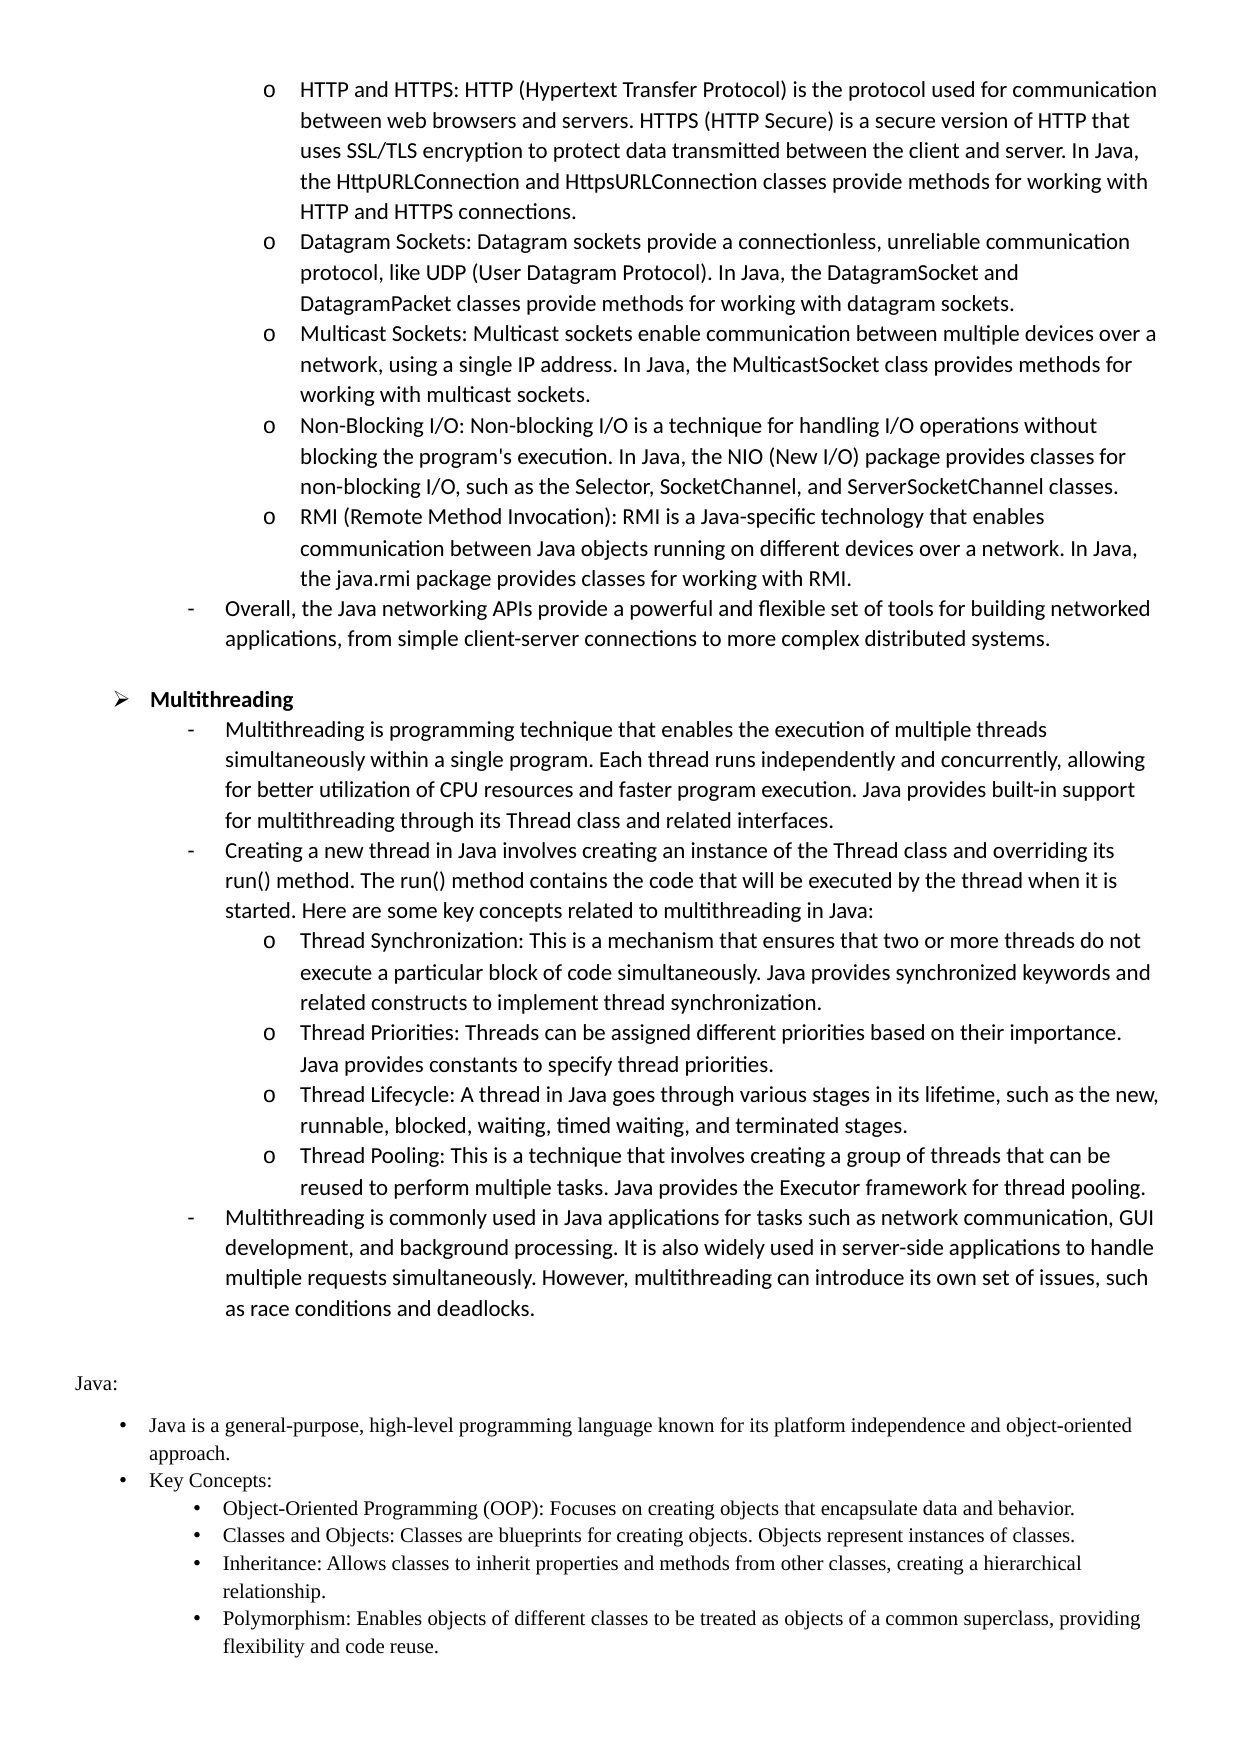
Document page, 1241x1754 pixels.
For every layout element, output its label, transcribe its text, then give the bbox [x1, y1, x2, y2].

list Object-Oriented Programming (OOP): Focuses on creating objects that encapsulate data and behavior. [193, 1496, 1165, 1520]
list Multithreading is programming technique that enables the execution of multiple threads simultaneously within a single program. Each thread runs independently and concurrently, allowing for better utilization of CPU resources and faster program execution. Java provides built-in support for multithreading through its Thread class and related interfaces. [187, 715, 1165, 834]
list Overall, the Java networking APIs provide a powerful and flexible set of tools for building networked applications, from simple client-server connections to more complex distributed systems. [187, 594, 1165, 652]
list Thread Lifecycle: A thread in Java goes through various stages in its lifetime, such as the new, runnable, blocked, waiting, timed waiting, and terminated stages. [262, 1080, 1165, 1139]
list Classes and Objects: Classes are blueprints for creating objects. Objects represent instances of classes. [193, 1523, 1165, 1547]
list Thread Priorities: Threads can be assigned different priorities based on their importance. Java provides constants to specify thread priorities. [262, 1018, 1165, 1078]
list Non-Blocking I/O: Non-blocking I/O is a technique for handling I/O operations without blocking the program's execution. In Java, the NIO (New I/O) package provides classes for non-blocking I/O, such as the Selector, SocketChannel, and ServerSocketChannel classes. [262, 411, 1165, 500]
list Multithreading is commonly used in Java applications for tasks such as network communication, GUI development, and background processing. It is also widely used in server-side applications to handle multiple requests simultaneously. However, multithreading can introduce its own set of issues, such as race conditions and deadlocks. [187, 1203, 1165, 1322]
list Datagram Sockets: Datagram sockets provide a connectionless, unreliable communication protocol, like UDP (User Datagram Protocol). In Java, the DatagramSocket and DatagramPacket classes provide methods for working with datagram sockets. [262, 227, 1165, 317]
list Multithreading [112, 685, 1165, 713]
list Creating a new thread in Java involves creating an instance of the Thread class and overriding its run() method. The run() method contains the code that will be executed by the thread when it is started. Here are some key concepts related to multithreading in Java: [187, 836, 1165, 924]
list Thread Synchronization: This is a mechanism that ensures that two or more threads do not execute a particular block of code simultaneously. Java provides synchronized keywords and related constructs to implement thread synchronization. [262, 927, 1165, 1016]
list Polymorphism: Enables objects of different classes to be treated as objects of a common superclass, providing flexibility and code reuse. [193, 1606, 1165, 1658]
list Thread Pooling: This is a technique that involves creating a group of threads that can be reused to perform multiple tasks. Java provides the Executor framework for thread pooling. [262, 1141, 1165, 1201]
list Inheritance: Allows classes to inherit properties and methods from other classes, creating a hierarchical relationship. [193, 1551, 1165, 1603]
list Java is a general-purpose, high-level programming language known for its platform independence and object-oriented approach. [119, 1413, 1165, 1464]
list Key Concepts: [119, 1468, 1165, 1492]
text Java: [75, 1371, 1165, 1395]
list RMI (Remote Method Invocation): RMI is a Java-specific technology that enables communication between Java objects running on different devices over a network. In Java, the java.rmi package provides classes for working with RMI. [262, 502, 1165, 592]
list HTTP and HTTPS: HTTP (Hypertext Transfer Protocol) is the protocol used for communication between web browsers and servers. HTTPS (HTTP Secure) is a secure version of HTTP that uses SSL/TLS encryption to protect data transmitted between the client and server. In Java, the HttpURLConnection and HttpsURLConnection classes provide methods for working with HTTP and HTTPS connections. [262, 75, 1165, 225]
list Multicast Sockets: Multicast sockets enable communication between multiple devices over a network, using a single IP address. In Java, the MulticastSocket class provides methods for working with multicast sockets. [262, 319, 1165, 408]
